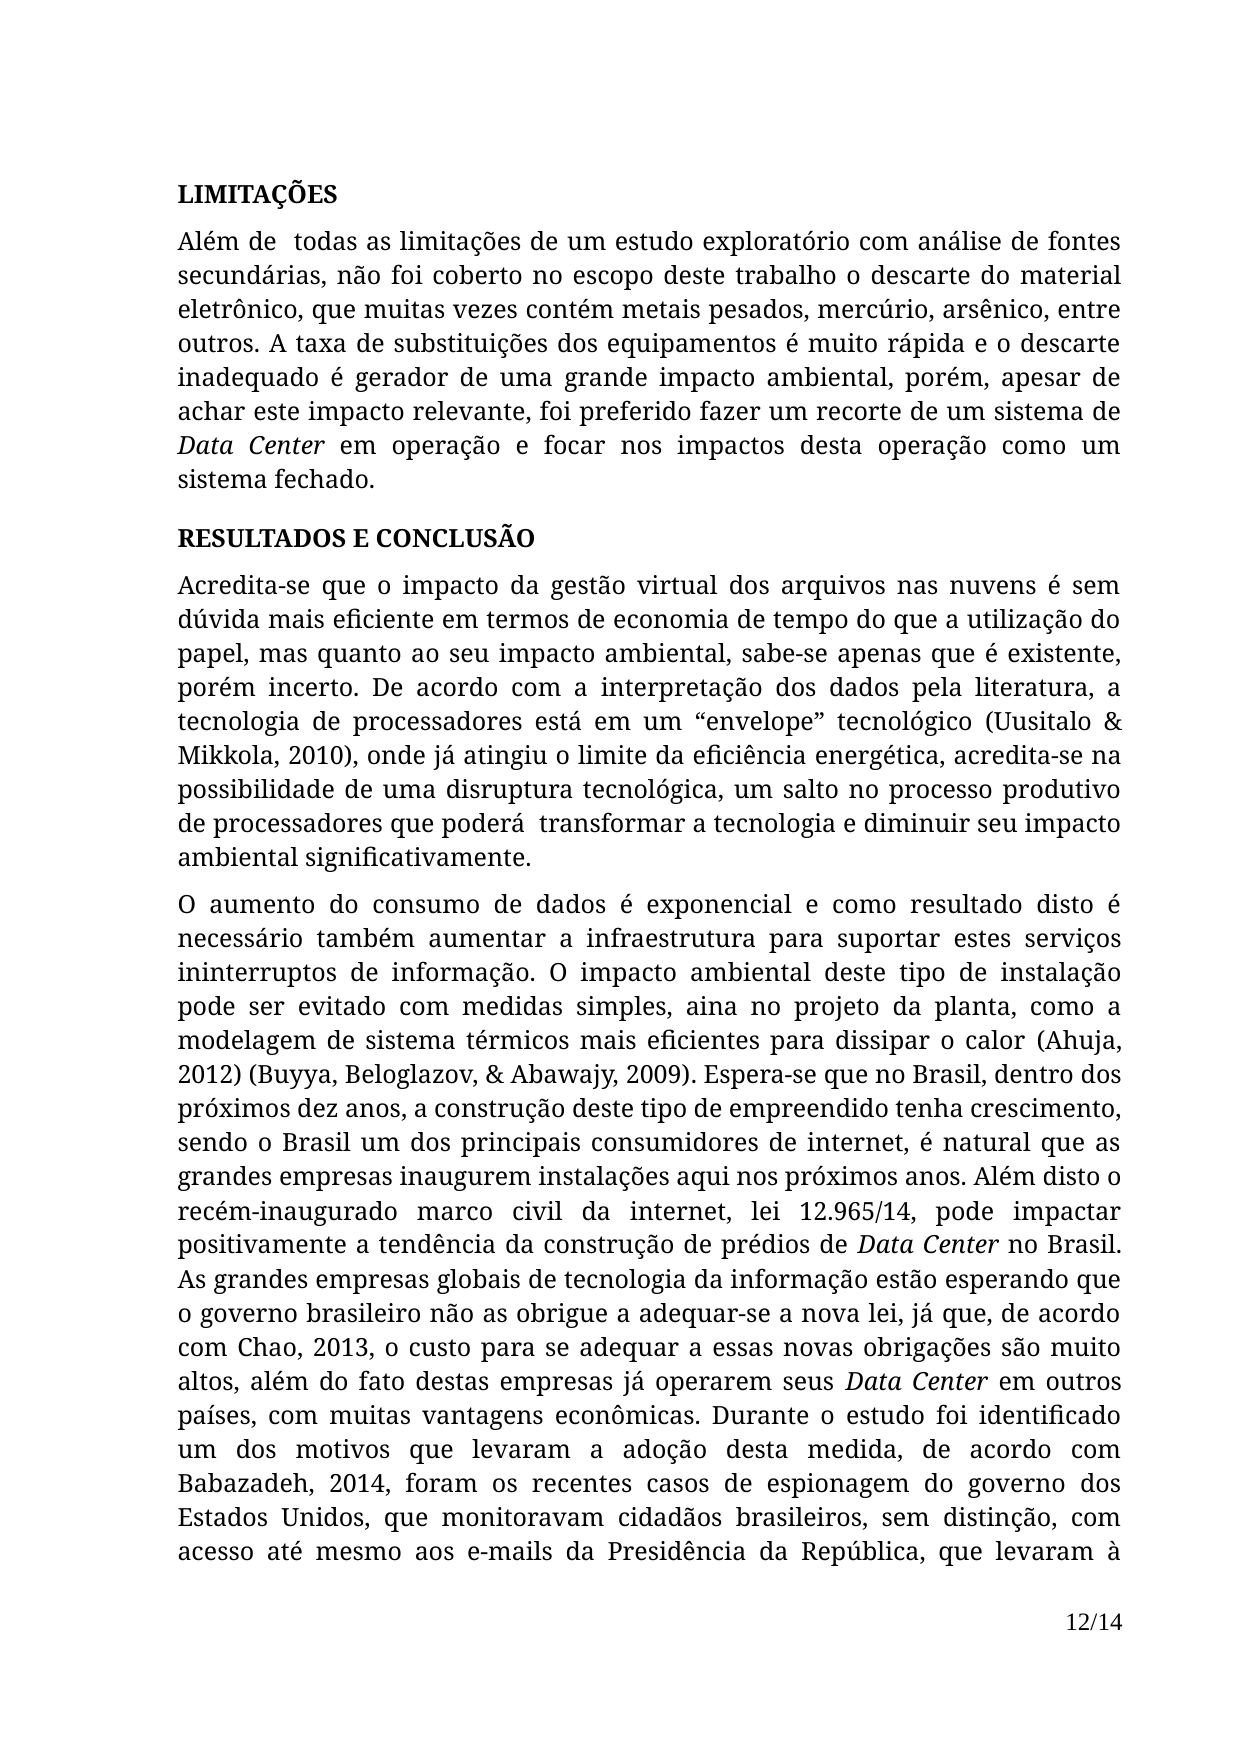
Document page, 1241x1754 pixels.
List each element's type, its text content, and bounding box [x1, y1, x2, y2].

subtitle Limitações [177, 177, 1122, 211]
text Além de todas as limitações de um estudo exploratório com análise de fontes secundárias, não foi coberto no escopo deste trabalho o descarte do material eletrônico, que muitas vezes contém metais pesados, mercúrio, arsênico, entre outros. A taxa de substituições dos equipamentos é muito rápida e o descarte inadequado é gerador de uma grande impacto ambiental, porém, apesar de achar este impacto relevante, foi preferido fazer um recorte de um sistema de Data Center em operação e focar nos impactos desta operação como um sistema fechado. [177, 224, 1122, 496]
text O aumento do consumo de dados é exponencial e como resultado disto é necessário também aumentar a infraestrutura para suportar estes serviços ininterruptos de informação. O impacto ambiental deste tipo de instalação pode ser evitado com medidas simples, aina no projeto da planta, como a modelagem de sistema térmicos mais eficientes para dissipar o calor (Ahuja, 2012) (Buyya, Beloglazov, & Abawajy, 2009). Espera-se que no Brasil, dentro dos próximos dez anos, a construção deste tipo de empreendido tenha crescimento, sendo o Brasil um dos principais consumidores de internet, é natural que as grandes empresas inaugurem instalações aqui nos próximos anos. Além disto o recém-inaugurado marco civil da internet, lei 12.965/14, pode impactar positivamente a tendência da construção de prédios de Data Center no Brasil. As grandes empresas globais de tecnologia da informação estão esperando que o governo brasileiro não as obrigue a adequar-se a nova lei, já que, de acordo com Chao, 2013, o custo para se adequar a essas novas obrigações são muito altos, além do fato destas empresas já operarem seus Data Center em outros países, com muitas vantagens econômicas. Durante o estudo foi identificado um dos motivos que levaram a adoção desta medida, de acordo com Babazadeh, 2014, foram os recentes casos de espionagem do governo dos Estados Unidos, que monitoravam cidadãos brasileiros, sem distinção, com acesso até mesmo aos e-mails da Presidência da República, que levaram à [177, 887, 1122, 1568]
text Acredita-se que o impacto da gestão virtual dos arquivos nas nuvens é sem dúvida mais eficiente em termos de economia de tempo do que a utilização do papel, mas quanto ao seu impacto ambiental, sabe-se apenas que é existente, porém incerto. De acordo com a interpretação dos dados pela literatura, a tecnologia de processadores está em um “envelope” tecnológico (Uusitalo & Mikkola, 2010), onde já atingiu o limite da eficiência energética, acredita-se na possibilidade de uma disruptura tecnológica, um salto no processo produtivo de processadores que poderá transformar a tecnologia e diminuir seu impacto ambiental significativamente. [177, 567, 1122, 874]
subtitle Resultados e Conclusão [177, 521, 1122, 555]
